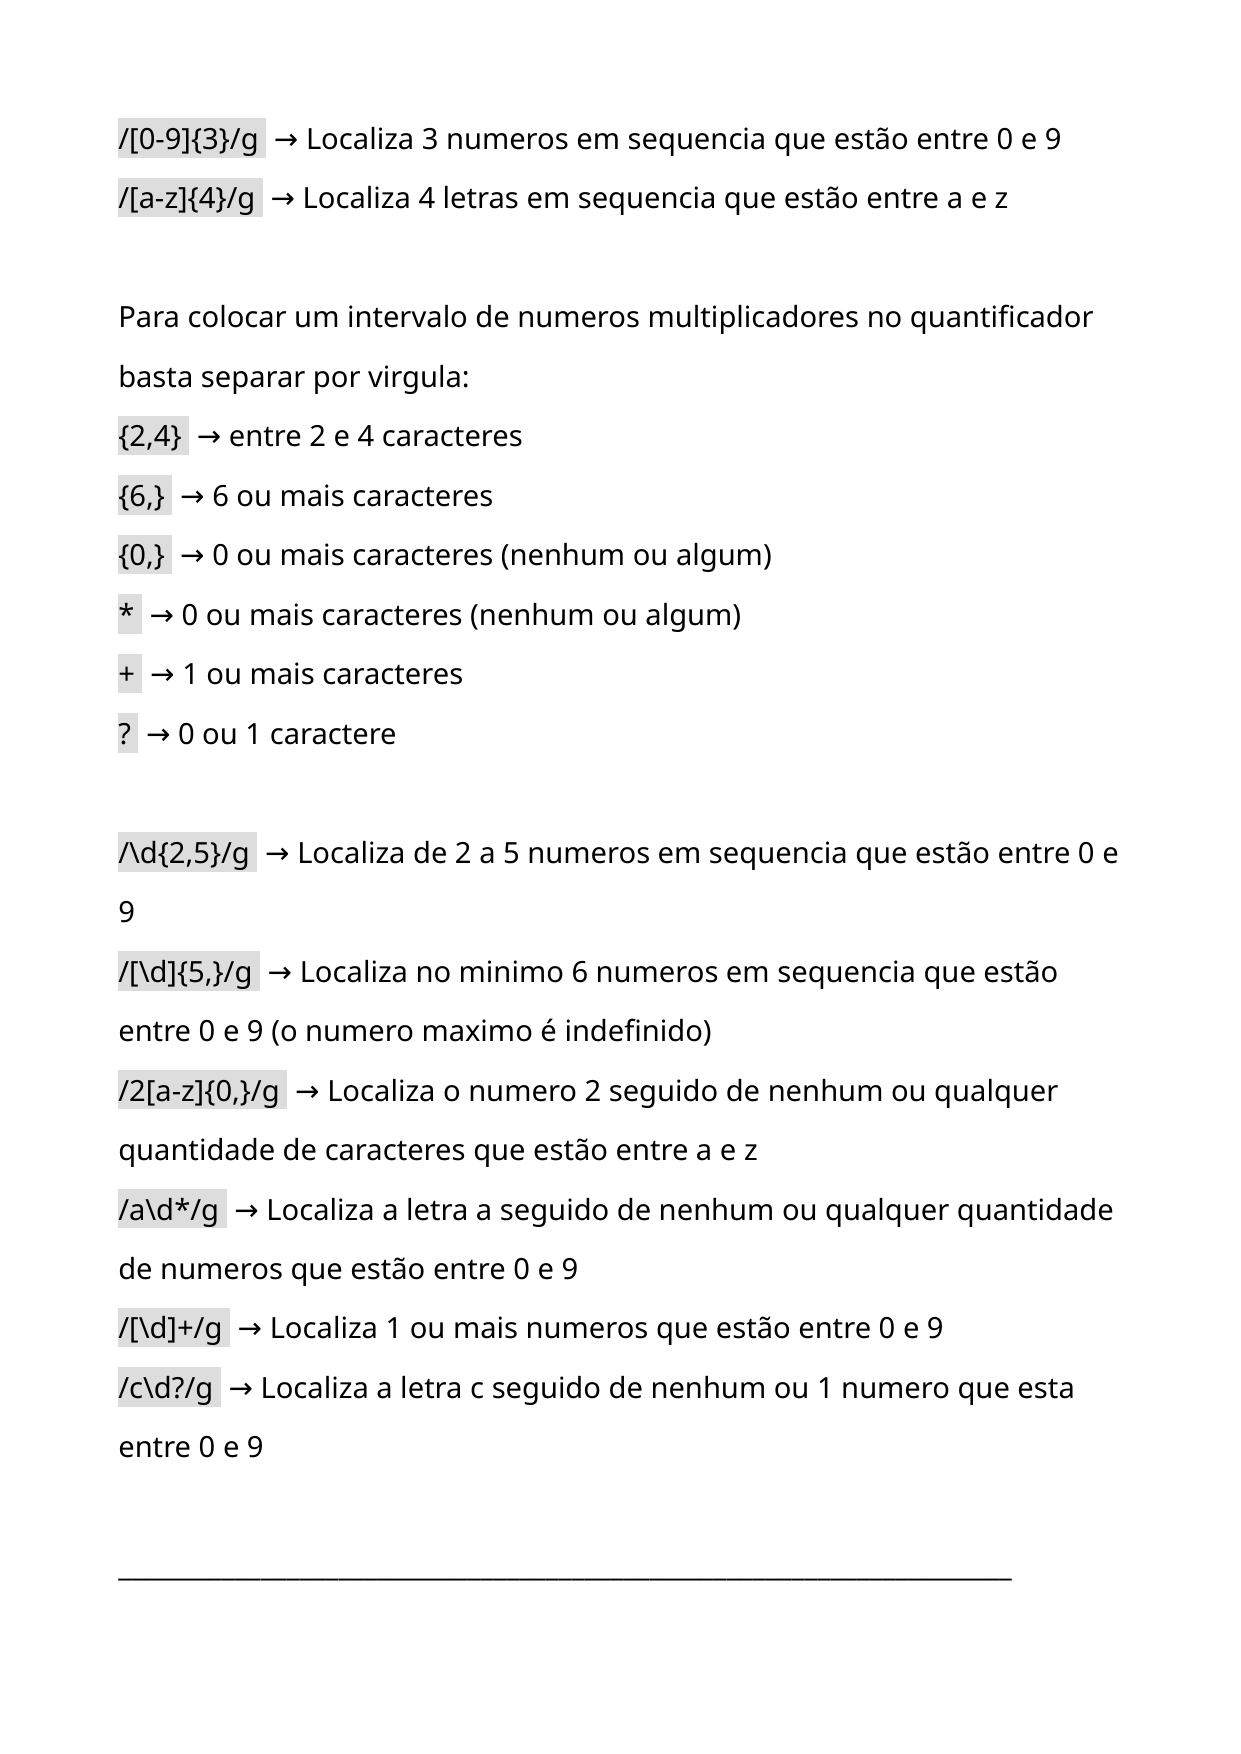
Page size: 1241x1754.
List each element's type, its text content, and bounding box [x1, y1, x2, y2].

text /2[a-z]{0,}/g → Localiza o numero 2 seguido de nenhum ou qualquer quantidade de caracteres que estão entre a e z [118, 1070, 1122, 1169]
text /[a-z]{4}/g → Localiza 4 letras em sequencia que estão entre a e z [118, 178, 1122, 217]
text /\d{2,5}/g → Localiza de 2 a 5 numeros em sequencia que estão entre 0 e 9 [118, 832, 1122, 931]
text {0,} → 0 ou mais caracteres (nenhum ou algum) [118, 534, 1122, 574]
text /a\d*/g → Localiza a letra a seguido de nenhum ou qualquer quantidade de numeros que estão entre 0 e 9 [118, 1189, 1122, 1288]
text + → 1 ou mais caracteres [118, 653, 1122, 693]
text ? → 0 ou 1 caractere [118, 713, 1122, 753]
text /[\d]+/g → Localiza 1 ou mais numeros que estão entre 0 e 9 [118, 1308, 1122, 1347]
text /[\d]{5,}/g → Localiza no minimo 6 numeros em sequencia que estão entre 0 e 9 (o numero maximo é indefinido) [118, 951, 1122, 1050]
text /[0-9]{3}/g → Localiza 3 numeros em sequencia que estão entre 0 e 9 [118, 118, 1122, 158]
text {6,} → 6 ou mais caracteres [118, 475, 1122, 515]
text /c\d?/g → Localiza a letra c seguido de nenhum ou 1 numero que esta entre 0 e 9 [118, 1367, 1122, 1466]
text * → 0 ou mais caracteres (nenhum ou algum) [118, 594, 1122, 634]
text Para colocar um intervalo de numeros multiplicadores no quantificador basta separar por virgula: [118, 297, 1122, 396]
text _____________________________________________________________________ [118, 1546, 1122, 1585]
text {2,4} → entre 2 e 4 caracteres [118, 416, 1122, 455]
